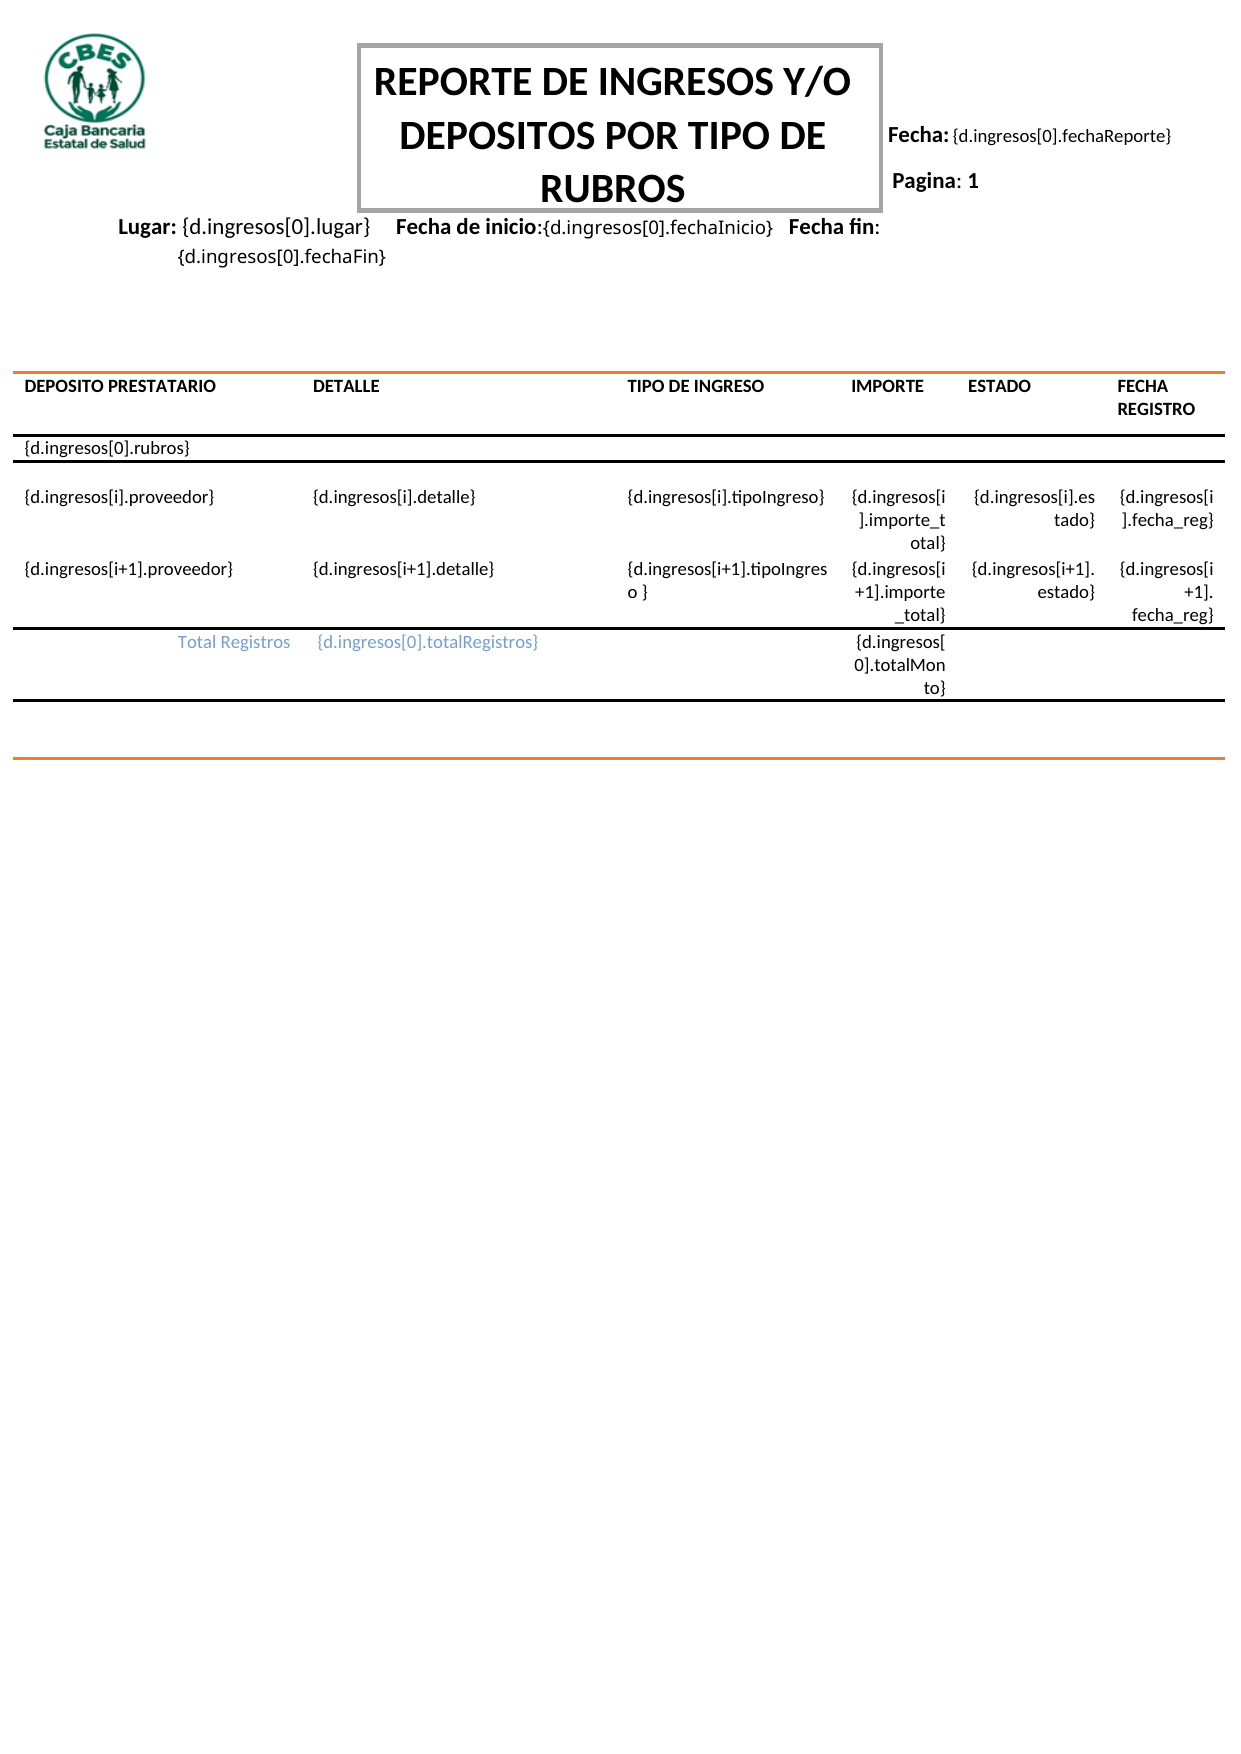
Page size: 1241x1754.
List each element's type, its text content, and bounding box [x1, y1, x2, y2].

picture [40, 32, 146, 151]
table_cell [302, 702, 616, 757]
table_cell [957, 630, 1106, 699]
table_cell Total Registros [13, 630, 302, 699]
table_cell {d.ingresos[i+1].estado} [957, 558, 1106, 627]
table_cell {d.ingresos[i+1].detalle} [302, 558, 616, 627]
table_header DEPOSITO PRESTATARIO [13, 374, 302, 433]
table_cell {d.ingresos[i].fecha_reg} [1106, 463, 1225, 554]
table_cell {d.ingresos[i].proveedor} [13, 463, 302, 554]
table_cell {d.ingresos[i+1].importe_total} [840, 558, 957, 627]
table_cell [840, 702, 957, 757]
table_header FECHA REGISTRO [1106, 374, 1225, 433]
table_header DETALLE [302, 374, 616, 433]
table_cell [616, 702, 840, 757]
table_cell {d.ingresos[i].estado} [957, 463, 1106, 554]
table_cell {d.ingresos[i].importe_total} [840, 463, 957, 554]
table_cell [616, 630, 840, 699]
table_cell [1106, 702, 1225, 757]
table_cell {d.ingresos[i+1].tipoIngreso } [616, 558, 840, 627]
table_cell {d.ingresos[0].totalRegistros} [302, 630, 616, 699]
table_cell [13, 702, 302, 757]
table_cell {d.ingresos[i].detalle} [302, 463, 616, 554]
table_cell [1106, 630, 1225, 699]
table_cell {d.ingresos[i+1].proveedor} [13, 558, 302, 627]
table_header TIPO DE INGRESO [616, 374, 840, 433]
table_header ESTADO [957, 374, 1106, 433]
table_cell [957, 702, 1106, 757]
table_header IMPORTE [840, 374, 957, 433]
table_cell {d.ingresos[i].tipoIngreso} [616, 463, 840, 554]
table_cell {d.ingresos[i+1]. fecha_reg} [1106, 558, 1225, 627]
table_cell {d.ingresos[0].rubros} [13, 437, 1225, 459]
table_cell {d.ingresos[0].totalMonto} [840, 630, 957, 699]
